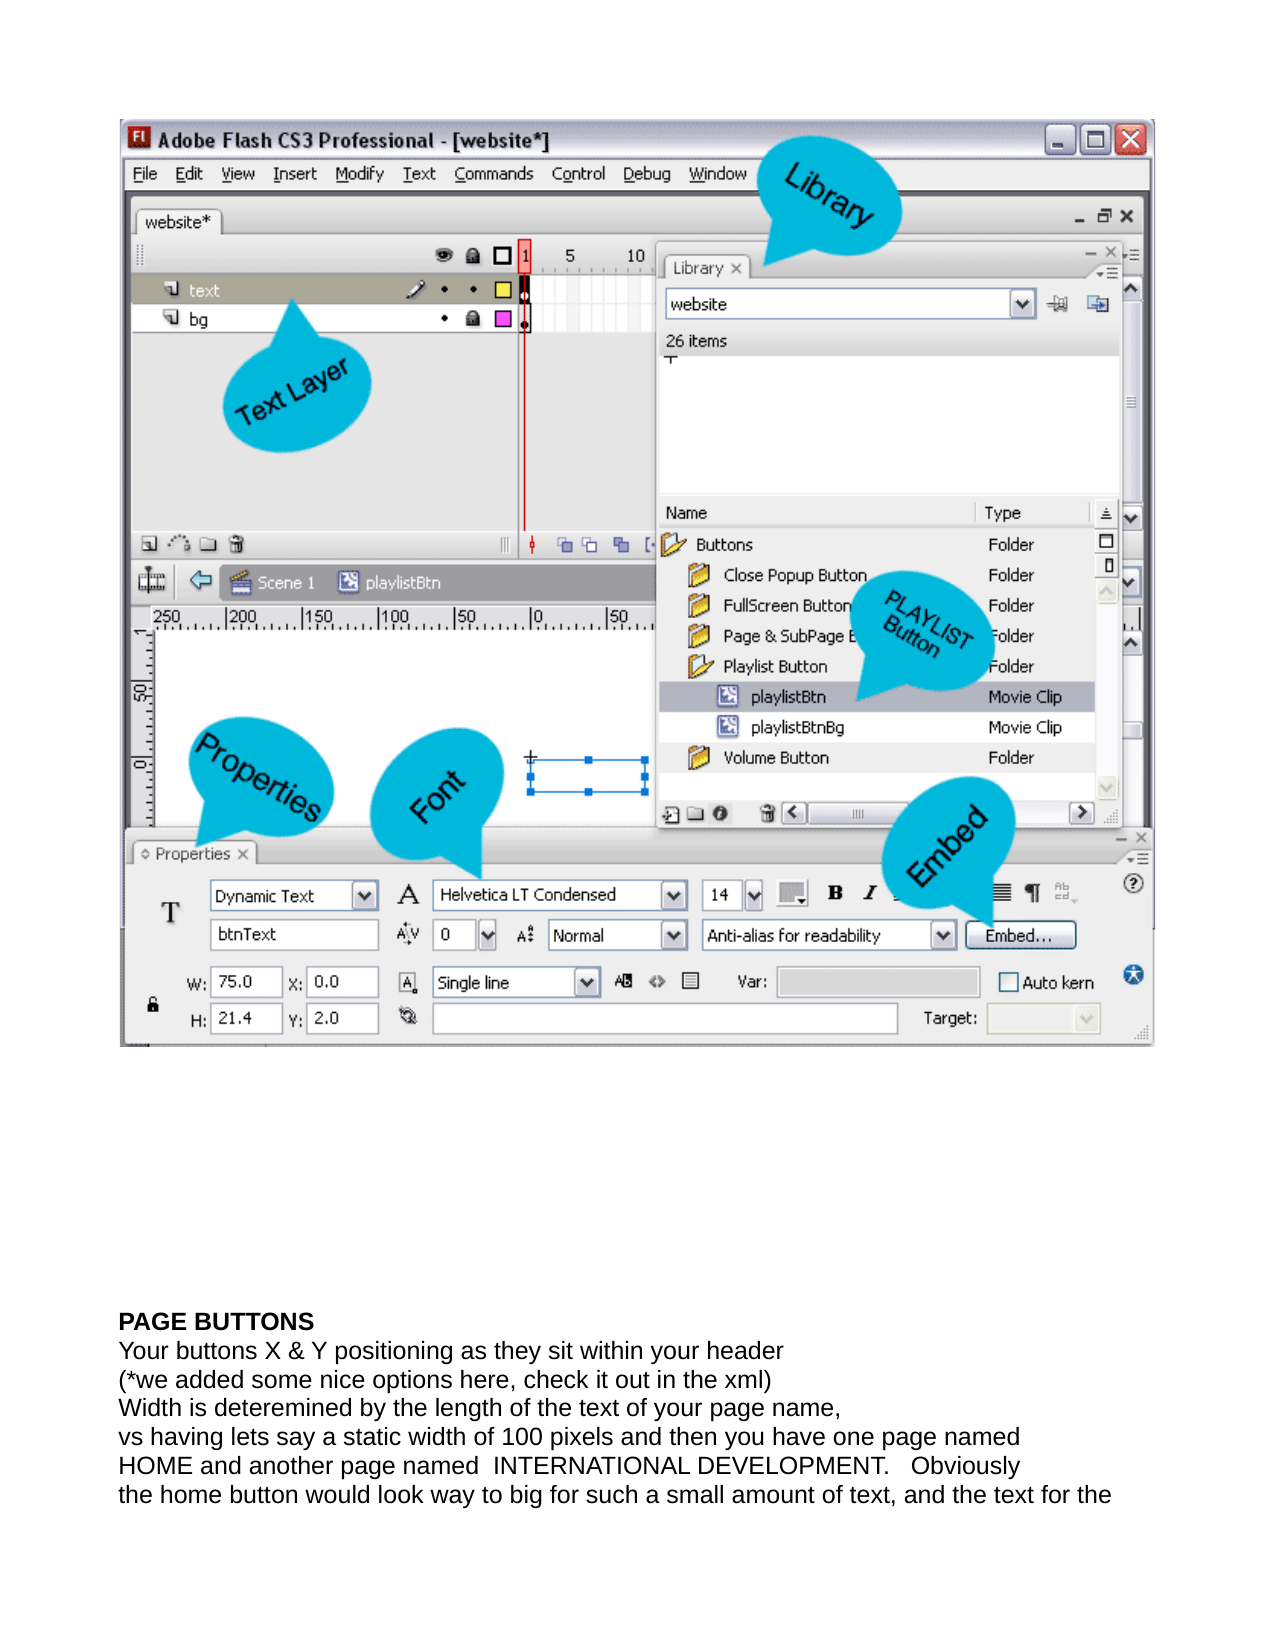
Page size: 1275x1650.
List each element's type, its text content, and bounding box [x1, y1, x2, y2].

text HOME and another page named INTERNATIONAL DEVELOPMENT. Obviously [118, 1451, 1157, 1480]
text Your buttons X & Y positioning as they sit within your header [118, 1336, 1157, 1365]
text Width is deteremined by the length of the text of your page name, [118, 1393, 1157, 1422]
text vs having lets say a static width of 100 pixels and then you have one page named [118, 1422, 1157, 1451]
text (*we added some nice options here, check it out in the xml) [118, 1365, 1157, 1393]
picture [119, 119, 1156, 1047]
text PAGE BUTTONS [118, 1307, 1157, 1336]
text the home button would look way to big for such a small amount of text, and the text for the [118, 1480, 1157, 1508]
